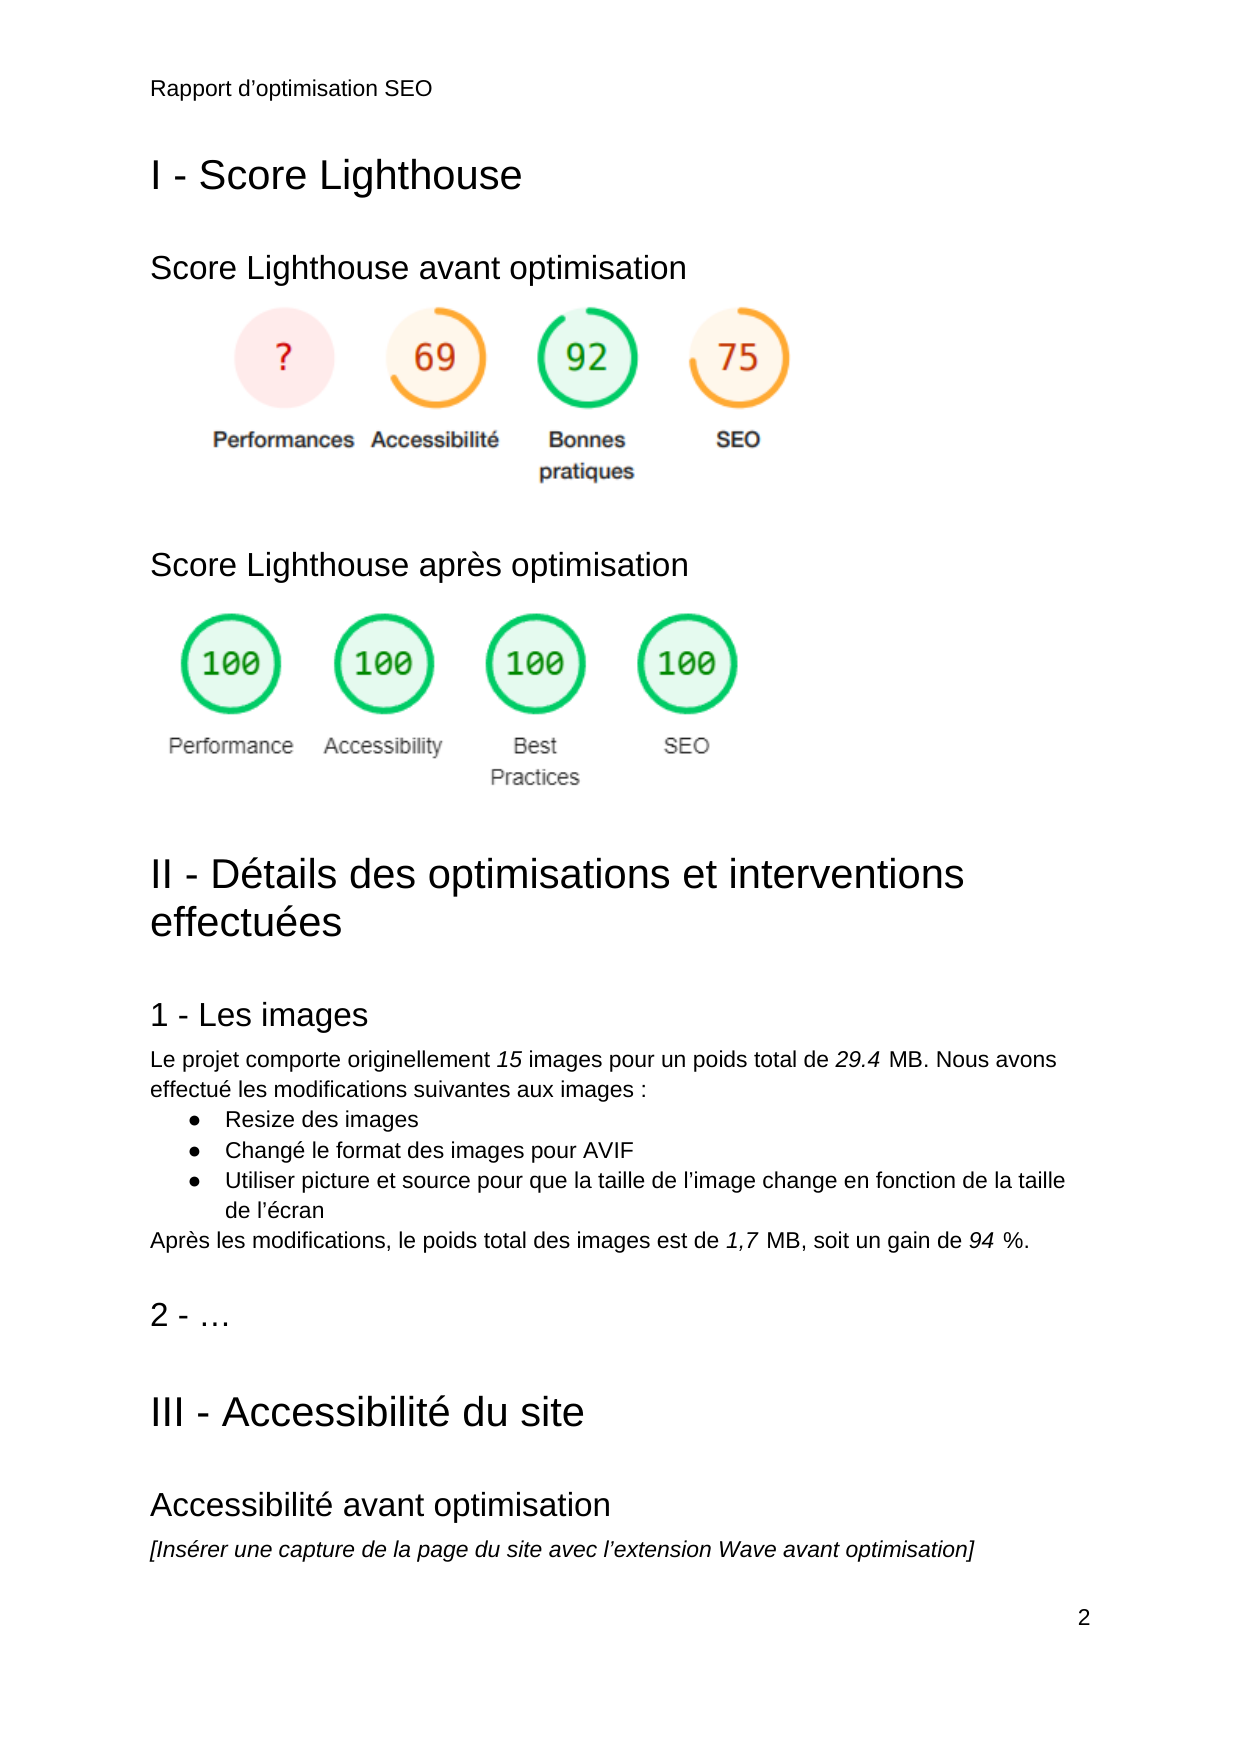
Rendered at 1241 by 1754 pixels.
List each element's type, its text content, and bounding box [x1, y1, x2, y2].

subtitle II - Détails des optimisations et interventions effectuées [150, 849, 1090, 945]
list Resize des images [187, 1106, 1090, 1133]
subtitle I - Score Lighthouse [150, 150, 1090, 198]
subtitle Score Lighthouse avant optimisation [150, 248, 1090, 286]
subtitle Accessibilité avant optimisation [150, 1486, 1090, 1524]
subtitle 2 - … [150, 1295, 1090, 1333]
subtitle III - Accessibilité du site [150, 1388, 1090, 1436]
text Le projet comporte originellement 15 images pour un poids total de 29.4 MB. Nous avons effectué les modifications suivantes aux images : [150, 1046, 1090, 1103]
list Changé le format des images pour AVIF [187, 1137, 1090, 1163]
text [Insérer une capture de la page du site avec l’extension Wave avant optimisation] [150, 1536, 1090, 1563]
list Utiliser picture et source pour que la taille de l’image change en fonction de la taille de l’écran [187, 1167, 1090, 1223]
subtitle Score Lighthouse après optimisation [150, 545, 1090, 583]
subtitle 1 - Les images [150, 995, 1090, 1033]
text Après les modifications, le poids total des images est de 1,7 MB, soit un gain de 94 %. [150, 1227, 1090, 1254]
